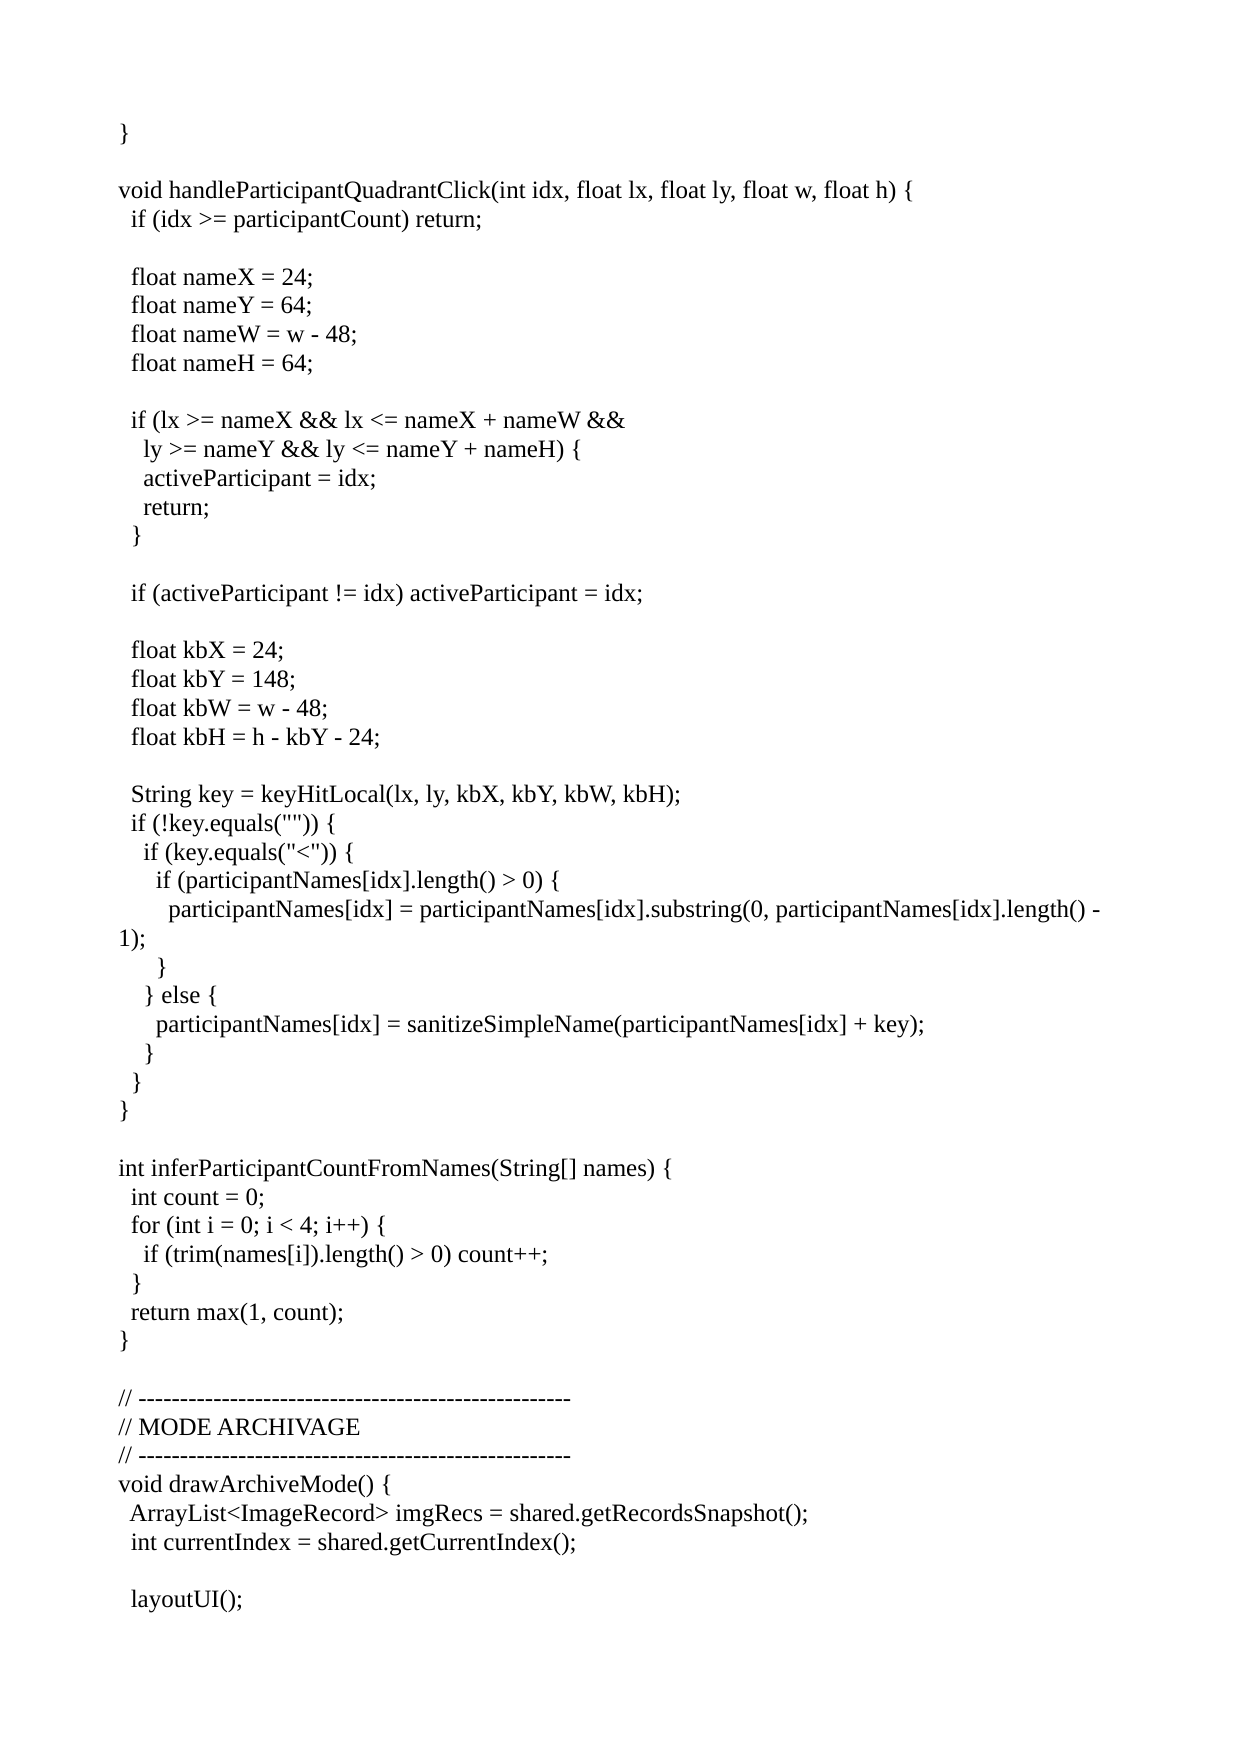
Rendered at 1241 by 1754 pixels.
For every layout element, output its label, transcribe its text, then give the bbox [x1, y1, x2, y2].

text layoutUI(); [118, 1584, 1122, 1613]
text activeParticipant = idx; [118, 463, 1122, 492]
text } [118, 1096, 1122, 1124]
text } [118, 118, 1122, 147]
text } [118, 952, 1122, 981]
text return; [118, 492, 1122, 521]
text if (key.equals("<")) { [118, 837, 1122, 866]
text float nameY = 64; [118, 291, 1122, 319]
text int inferParticipantCountFromNames(String[] names) { [118, 1153, 1122, 1182]
text ly >= nameY && ly <= nameY + nameH) { [118, 434, 1122, 463]
text } [118, 1067, 1122, 1096]
text for (int i = 0; i < 4; i++) { [118, 1211, 1122, 1239]
text } [118, 1326, 1122, 1354]
text } [118, 521, 1122, 549]
text } [118, 1268, 1122, 1297]
text } [118, 1038, 1122, 1067]
text if (!key.equals("")) { [118, 808, 1122, 837]
text participantNames[idx] = sanitizeSimpleName(participantNames[idx] + key); [118, 1009, 1122, 1038]
text participantNames[idx] = participantNames[idx].substring(0, participantNames[idx].length() - 1); [118, 894, 1122, 952]
text float nameH = 64; [118, 348, 1122, 377]
text if (trim(names[i]).length() > 0) count++; [118, 1239, 1122, 1268]
text return max(1, count); [118, 1297, 1122, 1326]
text // MODE ARCHIVAGE [118, 1412, 1122, 1441]
text void drawArchiveMode() { [118, 1469, 1122, 1498]
text void handleParticipantQuadrantClick(int idx, float lx, float ly, float w, float h) { [118, 176, 1122, 204]
text } else { [118, 981, 1122, 1009]
text float kbY = 148; [118, 664, 1122, 693]
text String key = keyHitLocal(lx, ly, kbX, kbY, kbW, kbH); [118, 779, 1122, 808]
text // ---------------------------------------------------- [118, 1441, 1122, 1469]
text float kbX = 24; [118, 636, 1122, 664]
text int count = 0; [118, 1182, 1122, 1211]
text float nameW = w - 48; [118, 319, 1122, 348]
text float nameX = 24; [118, 262, 1122, 291]
text if (idx >= participantCount) return; [118, 204, 1122, 233]
text if (lx >= nameX && lx <= nameX + nameW && [118, 406, 1122, 434]
text float kbH = h - kbY - 24; [118, 722, 1122, 751]
text ArrayList<ImageRecord> imgRecs = shared.getRecordsSnapshot(); [118, 1498, 1122, 1527]
text int currentIndex = shared.getCurrentIndex(); [118, 1527, 1122, 1556]
text if (participantNames[idx].length() > 0) { [118, 866, 1122, 894]
text if (activeParticipant != idx) activeParticipant = idx; [118, 578, 1122, 607]
text float kbW = w - 48; [118, 693, 1122, 722]
text // ---------------------------------------------------- [118, 1383, 1122, 1412]
